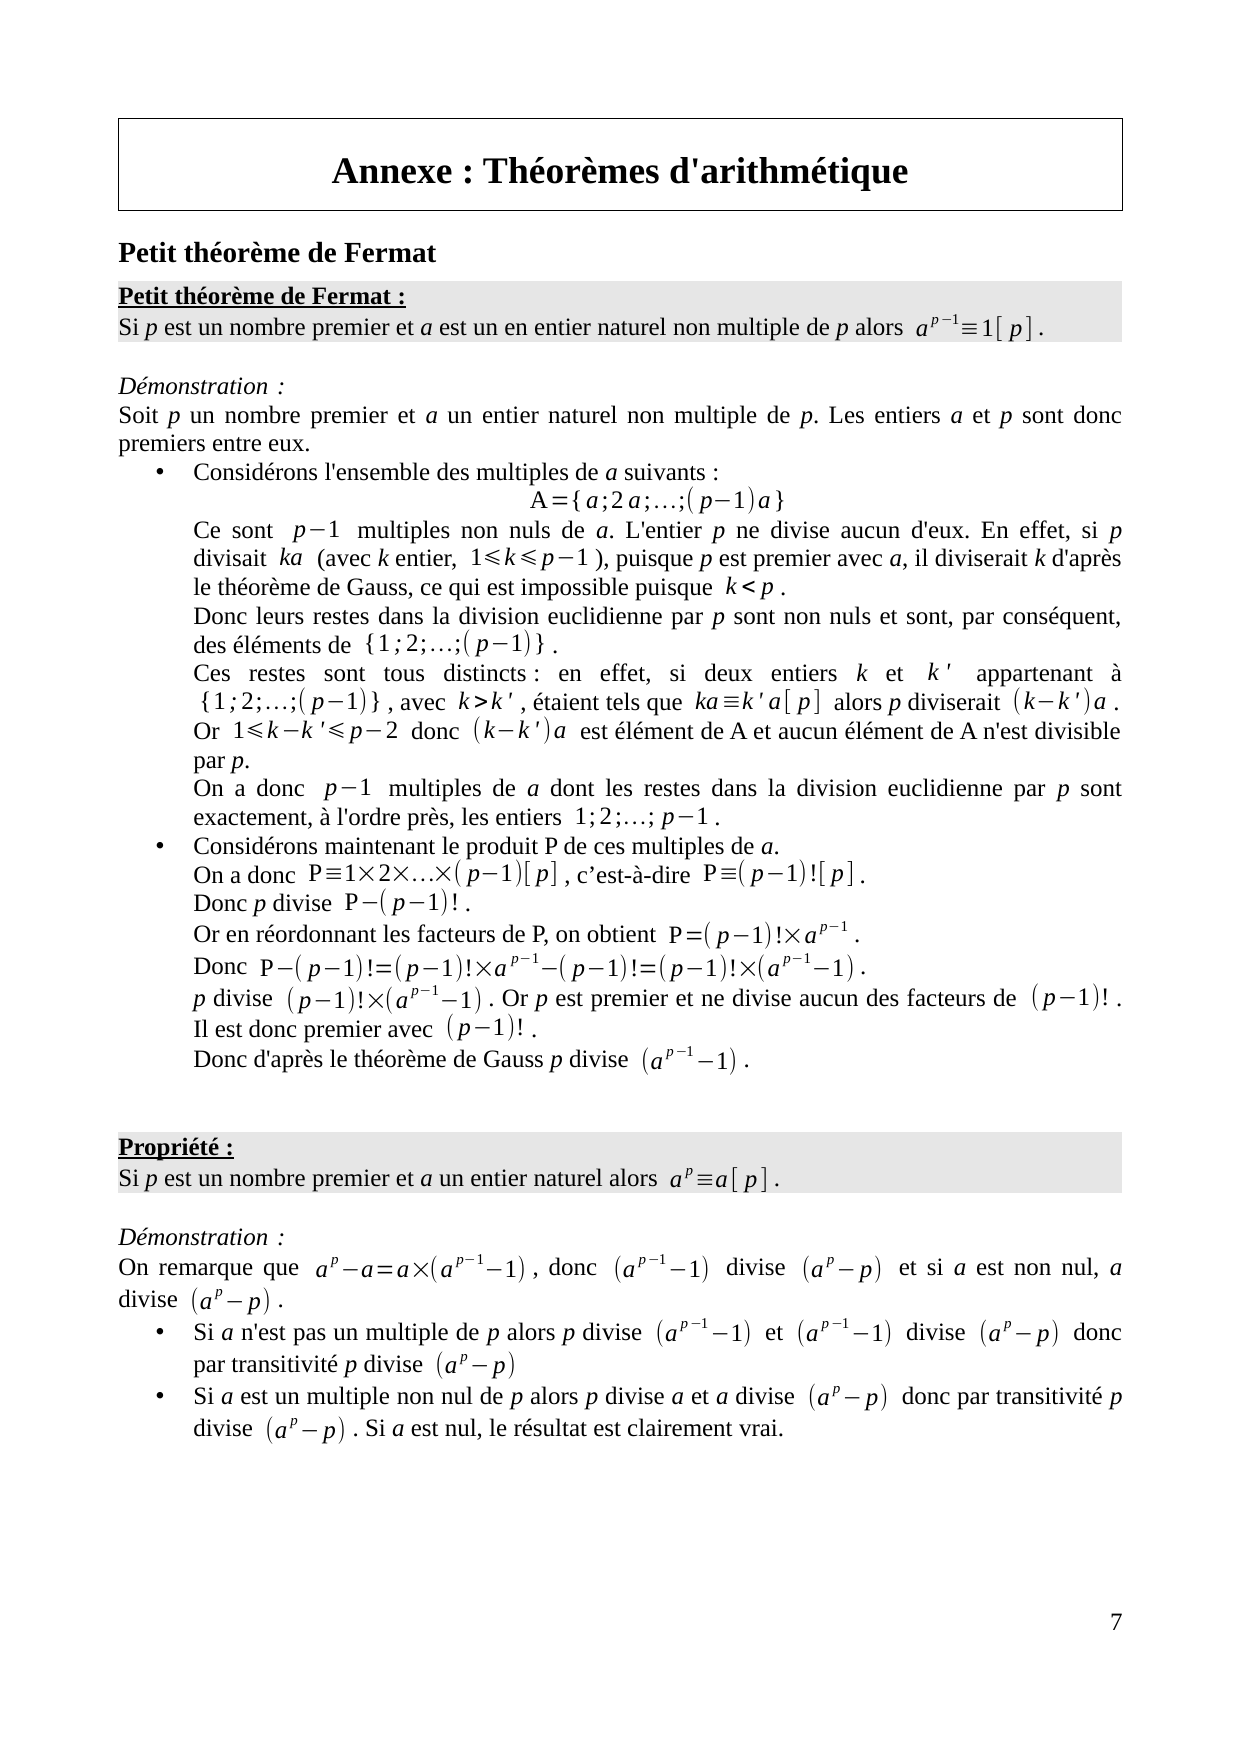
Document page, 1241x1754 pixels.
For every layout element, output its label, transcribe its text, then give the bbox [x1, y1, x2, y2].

subtitle Petit théorème de Fermat [118, 235, 1122, 269]
table_header Annexe : Théorèmes d'arithmétique [119, 119, 1122, 210]
list Considérons l'ensemble des multiples de a suivants : [156, 457, 1122, 486]
list Or donc est élément de A et aucun élément de A n'est divisible par p. [156, 716, 1122, 773]
list Considérons maintenant le produit P de ces multiples de a. [156, 831, 1122, 860]
list On a donc multiples de a dont les restes dans la division euclidienne par p sont exactement, à l'ordre près, les entiers . [156, 773, 1122, 831]
text Si p est un nombre premier et a est un en entier naturel non multiple de p alors . [118, 310, 1122, 342]
list On a donc , c’est-à-dire . [156, 860, 1122, 888]
list Si a est un multiple non nul de p alors p divise a et a divise donc par transitivité p divise . Si a est nul, le résultat est clairement vrai. [156, 1379, 1122, 1444]
text Si p est un nombre premier et a un entier naturel alors . [118, 1161, 1122, 1193]
list Donc . [156, 949, 1122, 982]
list Ces restes sont tous distincts : en effet, si deux entiers k et appartenant à , avec , étaient tels que alors p diviserait . [156, 658, 1122, 716]
list Donc leurs restes dans la division euclidienne par p sont non nuls et sont, par conséquent, des éléments de . [156, 601, 1122, 658]
list Or en réordonnant les facteurs de P, on obtient . [156, 917, 1122, 949]
list p divise . Or p est premier et ne divise aucun des facteurs de . Il est donc premier avec . [156, 982, 1122, 1042]
list Donc p divise . [156, 888, 1122, 917]
text Petit théorème de Fermat : [118, 281, 1122, 310]
text Démonstration : [118, 371, 1122, 400]
list Ce sont multiples non nuls de a. L'entier p ne divise aucun d'eux. En effet, si p divisait (avec k entier, ), puisque p est premier avec a, il diviserait k d'après le théorème de Gauss, ce qui est impossible puisque . [156, 515, 1122, 601]
list Si a n'est pas un multiple de p alors p divise et divise donc par transitivité p divise [156, 1315, 1122, 1379]
text Soit p un nombre premier et a un entier naturel non multiple de p. Les entiers a et p sont donc premiers entre eux. [118, 400, 1122, 457]
text Démonstration : [118, 1222, 1122, 1251]
text On remarque que , donc divise et si a est non nul, a divise . [118, 1251, 1122, 1315]
list Donc d'après le théorème de Gauss p divise . [156, 1042, 1122, 1075]
text Propriété : [118, 1132, 1122, 1161]
